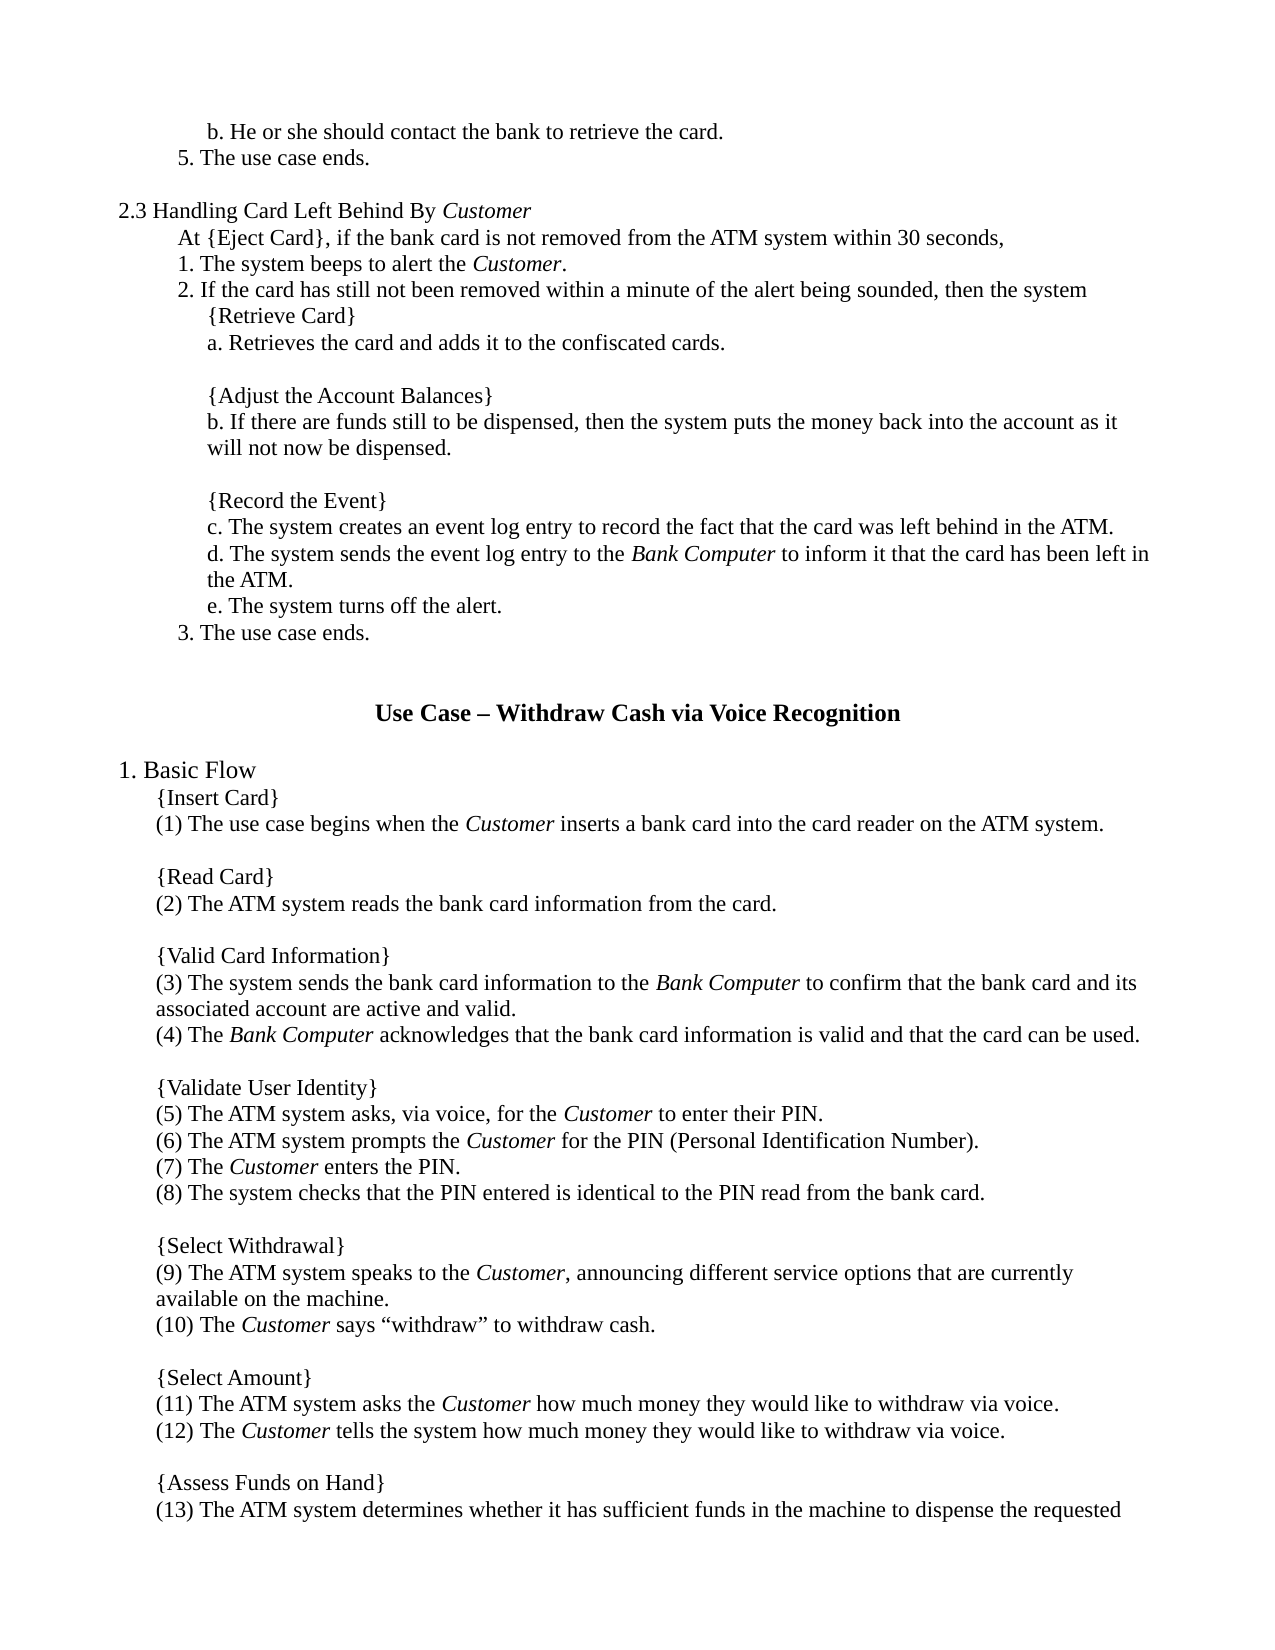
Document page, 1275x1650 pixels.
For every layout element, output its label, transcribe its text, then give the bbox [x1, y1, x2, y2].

text d. The system sends the event log entry to the Bank Computer to inform it that the card has been left in the ATM. [207, 540, 1157, 592]
text (10) The Customer says “withdraw” to withdraw cash. [156, 1311, 1157, 1338]
text (3) The system sends the bank card information to the Bank Computer to confirm that the bank card and its associated account are active and valid. [156, 969, 1157, 1021]
text 5. The use case ends. [177, 144, 1157, 171]
text 1. Basic Flow [118, 755, 1157, 784]
text {Assess Funds on Hand} [156, 1469, 1157, 1496]
text {Insert Card} [156, 784, 1157, 811]
text a. Retrieves the card and adds it to the confiscated cards. [207, 329, 1157, 355]
text (4) The Bank Computer acknowledges that the bank card information is valid and that the card can be used. [156, 1021, 1157, 1048]
text (5) The ATM system asks, via voice, for the Customer to enter their PIN. [156, 1100, 1157, 1127]
text 2.3 Handling Card Left Behind By Customer [118, 197, 1157, 223]
text {Adjust the Account Balances} [207, 382, 1157, 408]
text 2. If the card has still not been removed within a minute of the alert being sounded, then the system [177, 276, 1157, 303]
text b. If there are funds still to be dispensed, then the system puts the money back into the account as it will not now be dispensed. [207, 408, 1157, 461]
text b. He or she should contact the bank to retrieve the card. [207, 118, 1157, 144]
text {Validate User Identity} [156, 1074, 1157, 1100]
text (6) The ATM system prompts the Customer for the PIN (Personal Identification Number). [156, 1127, 1157, 1153]
text (13) The ATM system determines whether it has sufficient funds in the machine to dispense the requested [156, 1496, 1157, 1522]
text (7) The Customer enters the PIN. [156, 1153, 1157, 1179]
text (1) The use case begins when the Customer inserts a bank card into the card reader on the ATM system. [156, 811, 1157, 837]
text {Select Amount} [156, 1364, 1157, 1390]
text {Select Withdrawal} [156, 1232, 1157, 1258]
text {Read Card} [156, 863, 1157, 889]
text Use Case – Withdraw Cash via Voice Recognition [118, 698, 1157, 727]
text (12) The Customer tells the system how much money they would like to withdraw via voice. [156, 1417, 1157, 1443]
text {Valid Card Information} [156, 942, 1157, 969]
text (2) The ATM system reads the bank card information from the card. [156, 889, 1157, 916]
text 3. The use case ends. [177, 619, 1157, 645]
text At {Eject Card}, if the bank card is not removed from the ATM system within 30 seconds, [177, 223, 1157, 250]
text (11) The ATM system asks the Customer how much money they would like to withdraw via voice. [156, 1390, 1157, 1417]
text 1. The system beeps to alert the Customer. [177, 250, 1157, 276]
text c. The system creates an event log entry to record the fact that the card was left behind in the ATM. [207, 513, 1157, 540]
text (8) The system checks that the PIN entered is identical to the PIN read from the bank card. [156, 1179, 1157, 1206]
text {Retrieve Card} [207, 303, 1157, 329]
text e. The system turns off the alert. [207, 592, 1157, 619]
text (9) The ATM system speaks to the Customer, announcing different service options that are currently available on the machine. [156, 1258, 1157, 1311]
text {Record the Event} [207, 487, 1157, 513]
